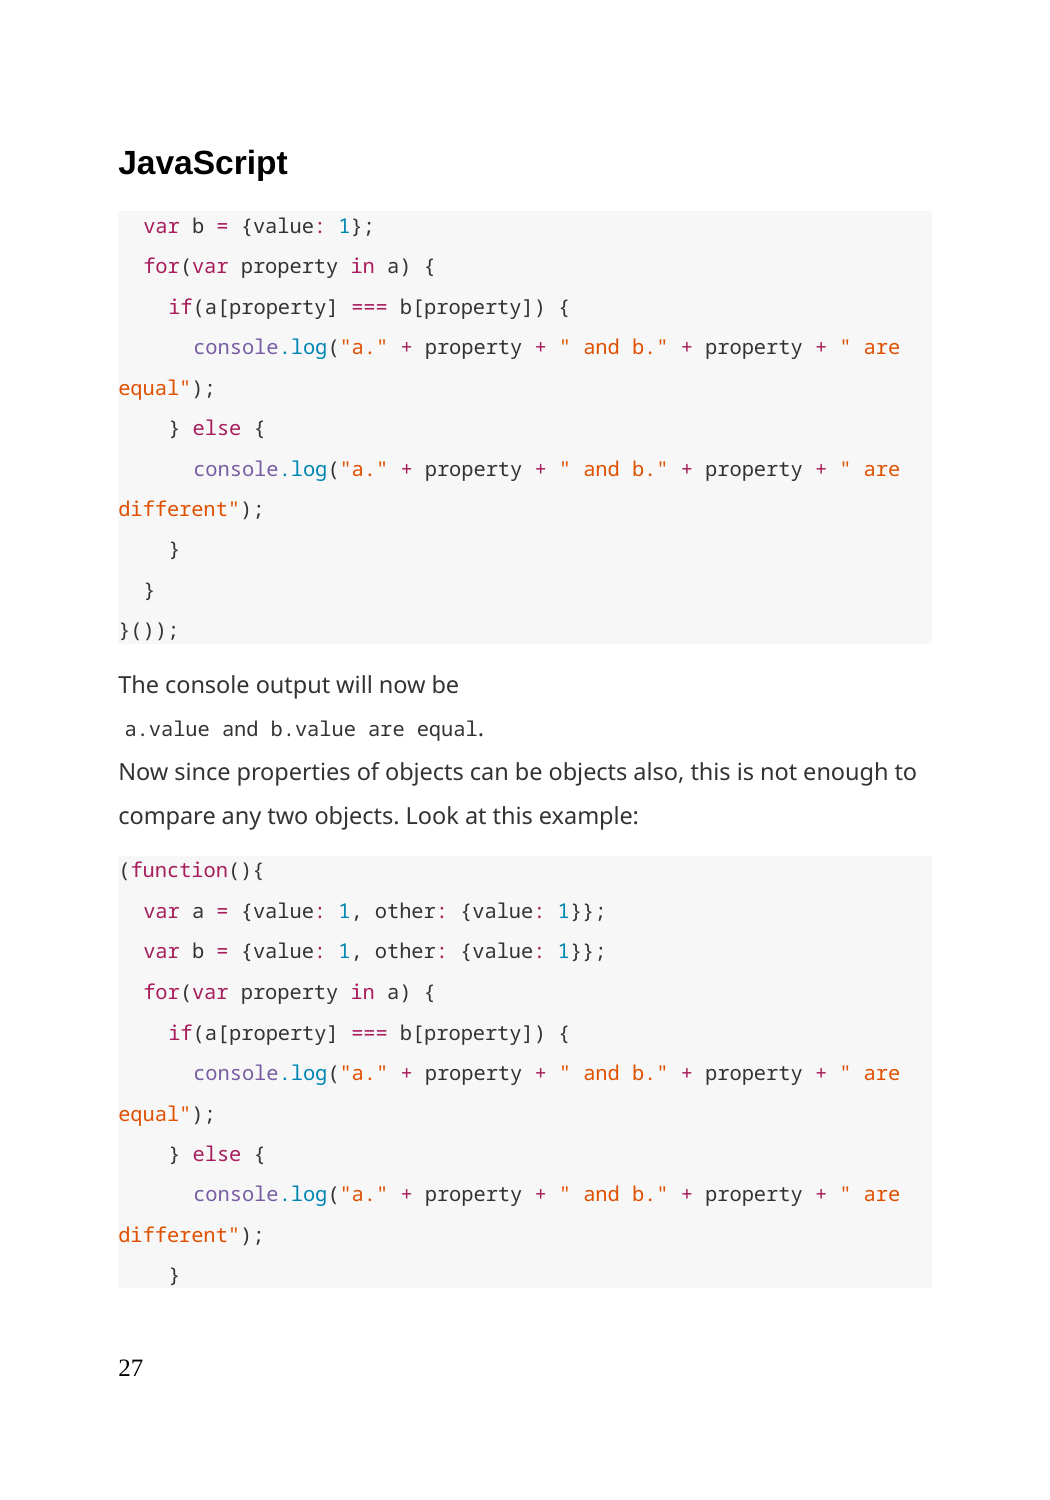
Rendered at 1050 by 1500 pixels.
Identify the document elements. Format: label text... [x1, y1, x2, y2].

text var b = {value: 1, other: {value: 1}}; [118, 937, 932, 965]
text a.value and b.value are equal. [118, 700, 932, 744]
text console.log("a." + property + " and b." + property + " are equal"); [118, 1059, 932, 1127]
text } [118, 575, 932, 603]
text console.log("a." + property + " and b." + property + " are equal"); [118, 333, 932, 401]
text (function(){ [118, 856, 932, 884]
text }()); [118, 616, 932, 644]
text console.log("a." + property + " and b." + property + " are different"); [118, 454, 932, 522]
text } else { [118, 414, 932, 442]
text } [118, 1260, 932, 1288]
text console.log("a." + property + " and b." + property + " are different"); [118, 1180, 932, 1248]
text for(var property in a) { [118, 252, 932, 280]
text for(var property in a) { [118, 977, 932, 1006]
text } [118, 535, 932, 563]
text var a = {value: 1, other: {value: 1}}; [118, 896, 932, 924]
text The console output will now be [118, 656, 932, 700]
text if(a[property] === b[property]) { [118, 1018, 932, 1046]
text var b = {value: 1}; [118, 211, 932, 239]
text if(a[property] === b[property]) { [118, 292, 932, 321]
text } else { [118, 1139, 932, 1167]
text Now since properties of objects can be objects also, this is not enough to compare any two objects. Look at this example: [118, 744, 932, 831]
